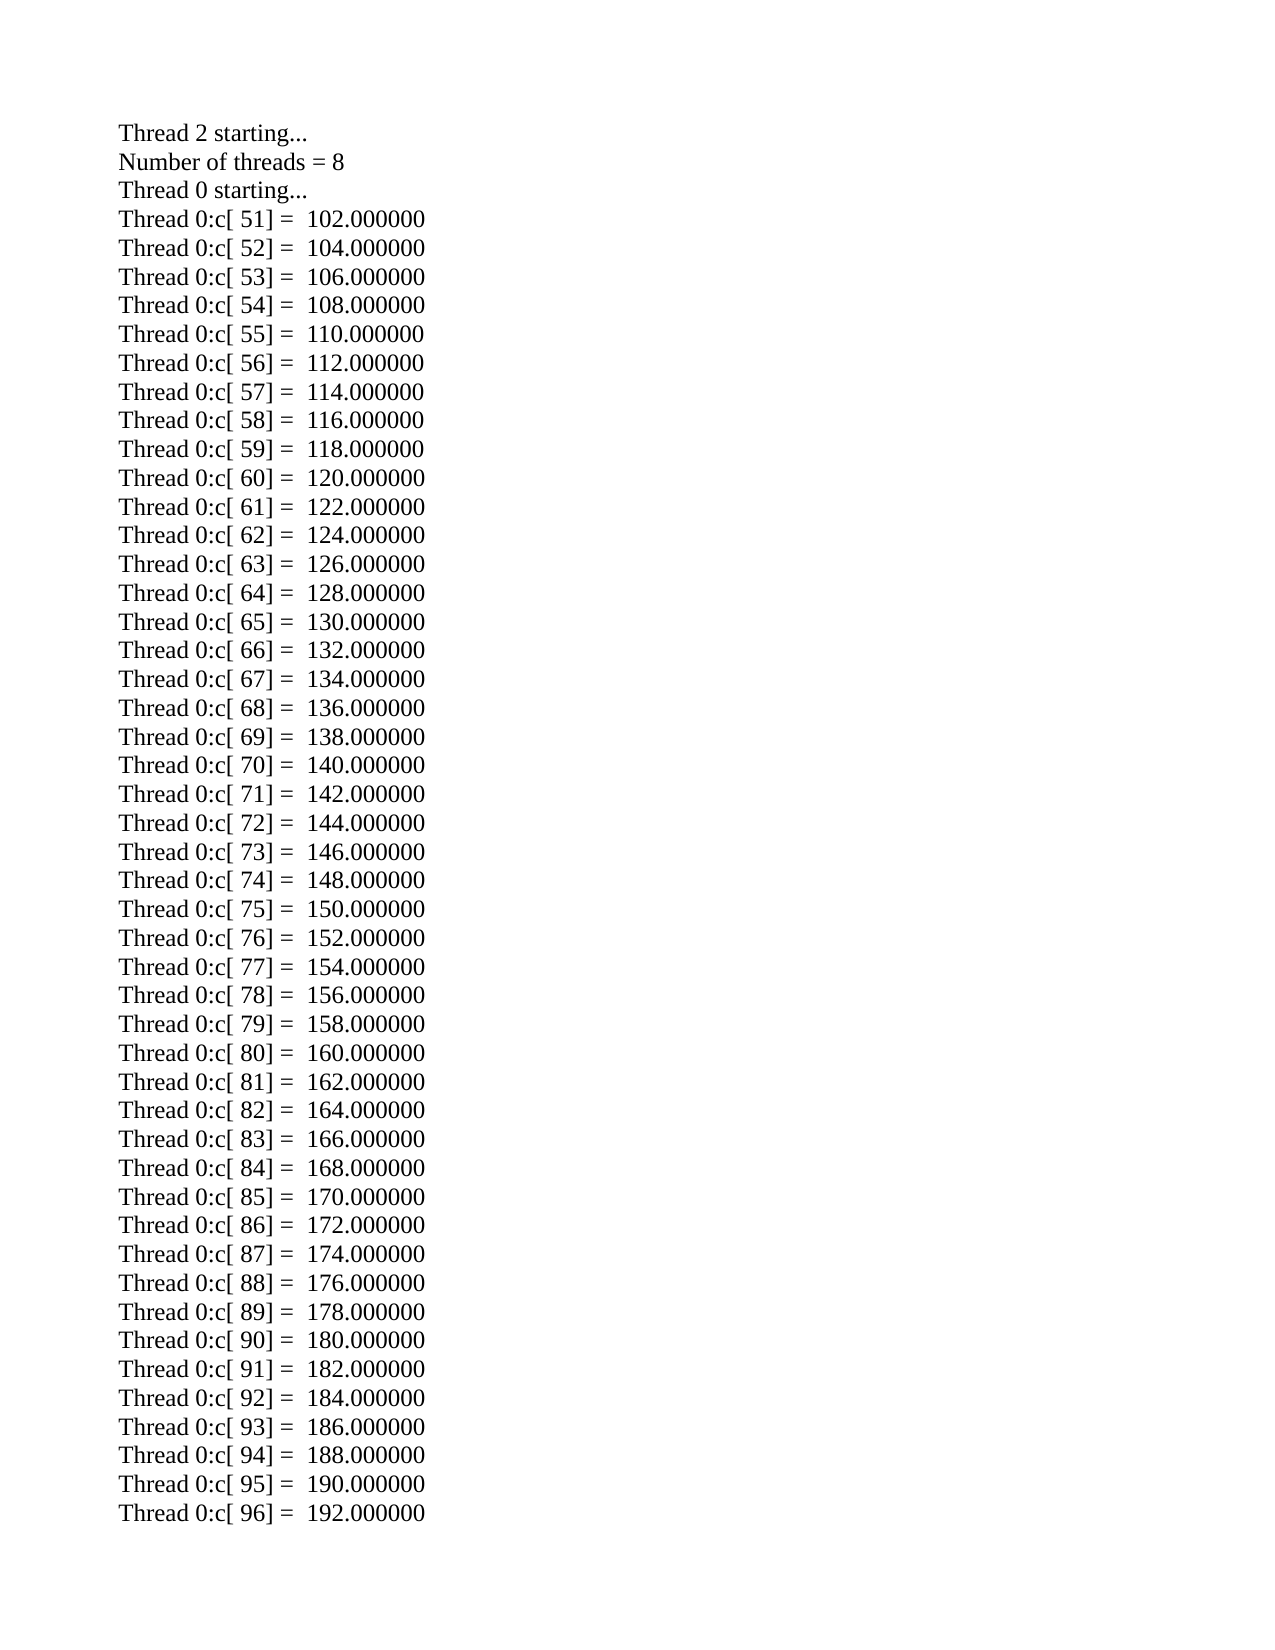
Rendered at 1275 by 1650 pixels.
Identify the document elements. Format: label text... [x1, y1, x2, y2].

text Thread 0:c[ 56] = 112.000000 [118, 348, 1157, 377]
text Thread 0:c[ 51] = 102.000000 [118, 204, 1157, 233]
text Thread 0:c[ 89] = 178.000000 [118, 1297, 1157, 1326]
text Thread 0:c[ 96] = 192.000000 [118, 1498, 1157, 1527]
text Thread 0:c[ 66] = 132.000000 [118, 636, 1157, 664]
text Thread 0:c[ 64] = 128.000000 [118, 578, 1157, 607]
text Thread 0:c[ 84] = 168.000000 [118, 1153, 1157, 1182]
text Number of threads = 8 [118, 147, 1157, 176]
text Thread 0:c[ 57] = 114.000000 [118, 377, 1157, 406]
text Thread 0:c[ 53] = 106.000000 [118, 262, 1157, 291]
text Thread 0:c[ 88] = 176.000000 [118, 1268, 1157, 1297]
text Thread 0:c[ 80] = 160.000000 [118, 1038, 1157, 1067]
text Thread 0:c[ 81] = 162.000000 [118, 1067, 1157, 1096]
text Thread 0:c[ 71] = 142.000000 [118, 779, 1157, 808]
text Thread 0:c[ 95] = 190.000000 [118, 1469, 1157, 1498]
text Thread 2 starting... [118, 118, 1157, 147]
text Thread 0:c[ 52] = 104.000000 [118, 233, 1157, 262]
text Thread 0:c[ 72] = 144.000000 [118, 808, 1157, 837]
text Thread 0:c[ 73] = 146.000000 [118, 837, 1157, 866]
text Thread 0:c[ 75] = 150.000000 [118, 894, 1157, 923]
text Thread 0:c[ 90] = 180.000000 [118, 1326, 1157, 1354]
text Thread 0:c[ 65] = 130.000000 [118, 607, 1157, 636]
text Thread 0:c[ 61] = 122.000000 [118, 492, 1157, 521]
text Thread 0:c[ 67] = 134.000000 [118, 664, 1157, 693]
text Thread 0:c[ 87] = 174.000000 [118, 1239, 1157, 1268]
text Thread 0:c[ 69] = 138.000000 [118, 722, 1157, 751]
text Thread 0:c[ 58] = 116.000000 [118, 406, 1157, 434]
text Thread 0:c[ 59] = 118.000000 [118, 434, 1157, 463]
text Thread 0:c[ 85] = 170.000000 [118, 1182, 1157, 1211]
text Thread 0:c[ 76] = 152.000000 [118, 923, 1157, 952]
text Thread 0:c[ 60] = 120.000000 [118, 463, 1157, 492]
text Thread 0:c[ 78] = 156.000000 [118, 981, 1157, 1009]
text Thread 0:c[ 54] = 108.000000 [118, 291, 1157, 319]
text Thread 0:c[ 74] = 148.000000 [118, 866, 1157, 894]
text Thread 0:c[ 94] = 188.000000 [118, 1441, 1157, 1469]
text Thread 0:c[ 62] = 124.000000 [118, 521, 1157, 549]
text Thread 0:c[ 93] = 186.000000 [118, 1412, 1157, 1441]
text Thread 0:c[ 77] = 154.000000 [118, 952, 1157, 981]
text Thread 0:c[ 92] = 184.000000 [118, 1383, 1157, 1412]
text Thread 0:c[ 79] = 158.000000 [118, 1009, 1157, 1038]
text Thread 0:c[ 83] = 166.000000 [118, 1124, 1157, 1153]
text Thread 0:c[ 55] = 110.000000 [118, 319, 1157, 348]
text Thread 0:c[ 82] = 164.000000 [118, 1096, 1157, 1124]
text Thread 0:c[ 70] = 140.000000 [118, 751, 1157, 779]
text Thread 0:c[ 91] = 182.000000 [118, 1354, 1157, 1383]
text Thread 0 starting... [118, 176, 1157, 204]
text Thread 0:c[ 86] = 172.000000 [118, 1211, 1157, 1239]
text Thread 0:c[ 68] = 136.000000 [118, 693, 1157, 722]
text Thread 0:c[ 63] = 126.000000 [118, 549, 1157, 578]
